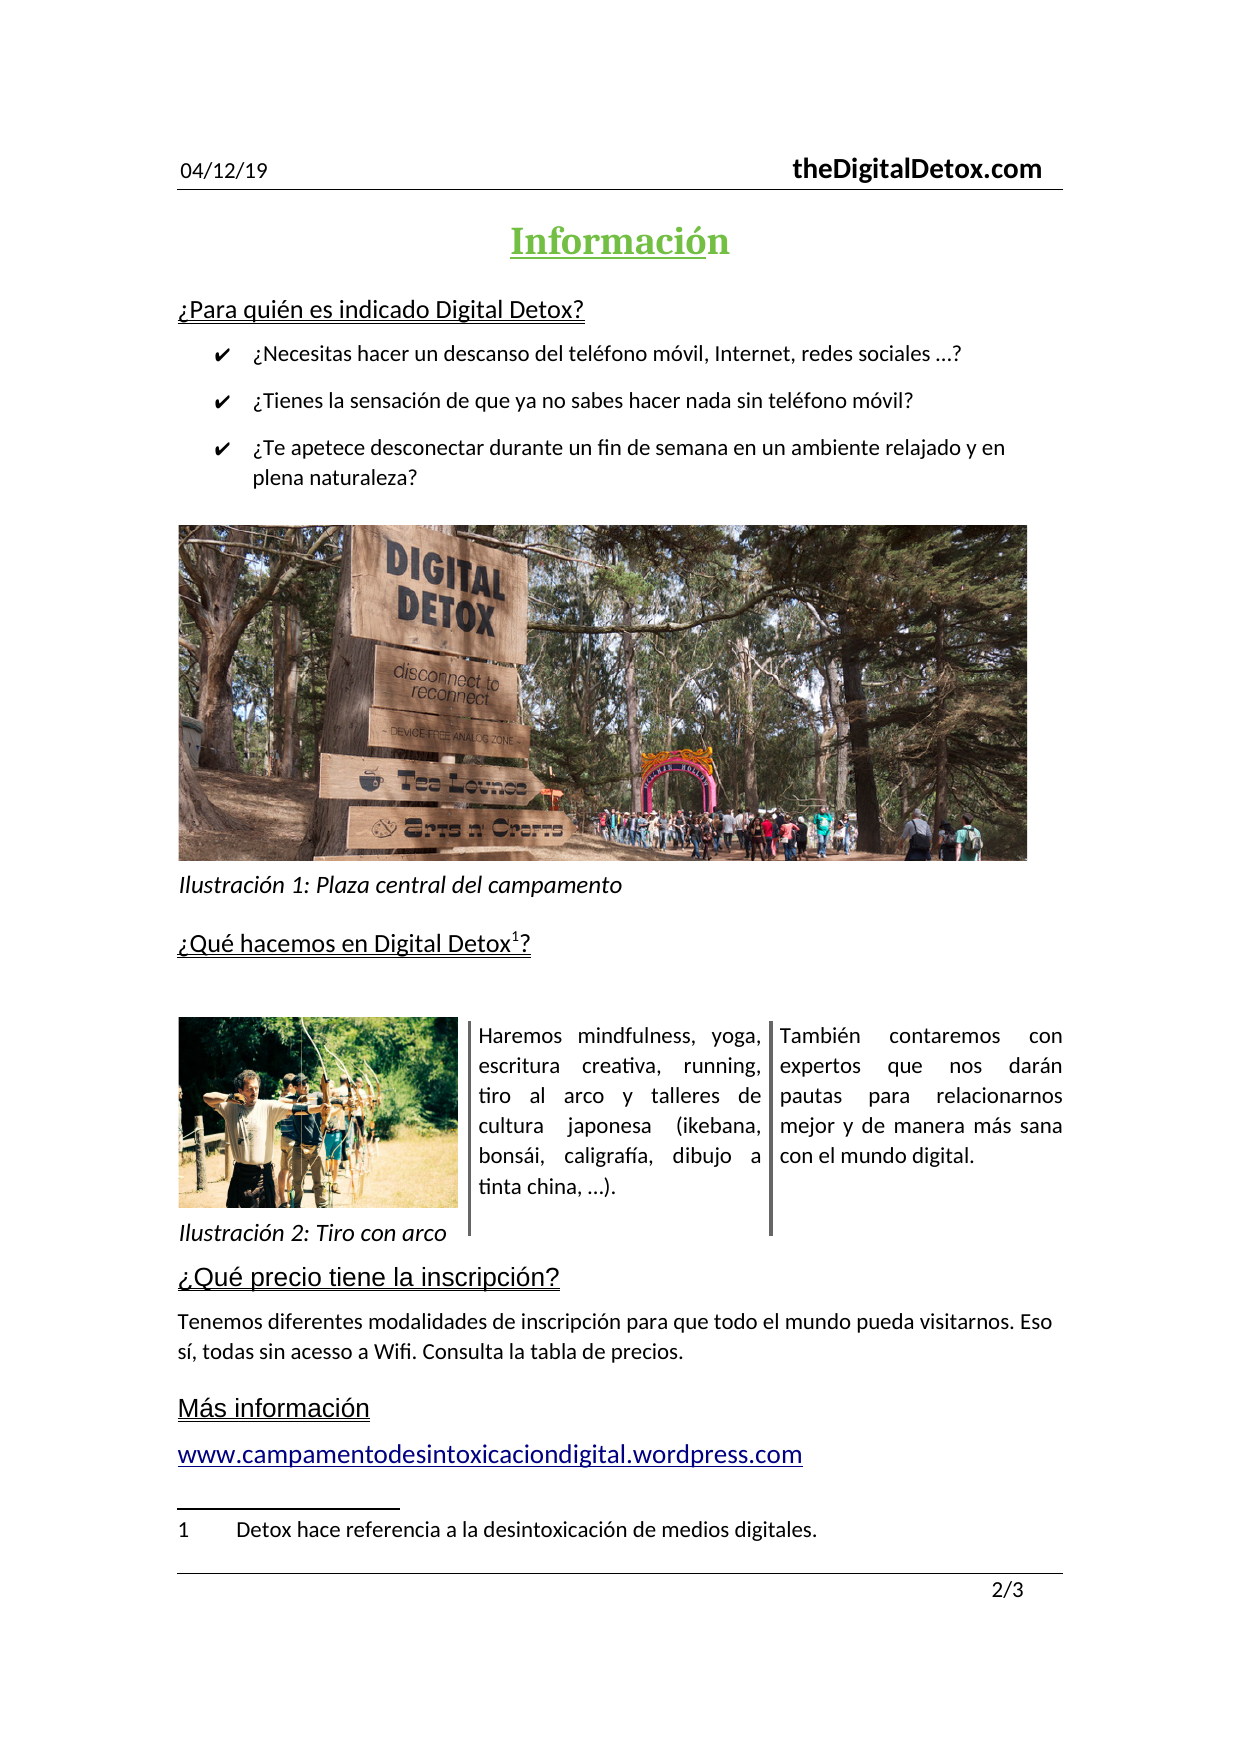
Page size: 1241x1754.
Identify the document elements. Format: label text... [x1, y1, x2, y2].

list ¿Tienes la sensación de que ya no sabes hacer nada sin teléfono móvil? [215, 386, 1063, 414]
picture [178, 1017, 458, 1208]
text También contaremos con expertos que nos darán pautas para relacionarnos mejor y de manera más sana con el mundo digital. [779, 1021, 1063, 1169]
list ¿Necesitas hacer un descanso del teléfono móvil, Internet, redes sociales …? [215, 339, 1063, 368]
subtitle Información [177, 219, 1063, 264]
text Tenemos diferentes modalidades de inscripción para que todo el mundo pueda visitarnos. Eso sí, todas sin acesso a Wifi. Consulta la tabla de precios. [177, 1307, 1063, 1365]
text www.campamentodesintoxicaciondigital.wordpress.com [177, 1437, 1063, 1471]
picture [178, 525, 1028, 861]
text Ilustración 1: Plaza central del campamento [179, 861, 1027, 899]
subtitle ¿Qué precio tiene la inscripción? [177, 1262, 1063, 1292]
text Ilustración 2: Tiro con arco [178, 1208, 458, 1247]
subtitle Más información [177, 1392, 1063, 1423]
text Haremos mindfulness, yoga, escritura creativa, running, tiro al arco y talleres de cultura japonesa (ikebana, bonsái, caligrafía, dibujo a tinta china, …). [478, 1021, 762, 1200]
text Detox hace referencia a la desintoxicación de medios digitales. [177, 1515, 1063, 1543]
subtitle ¿Para quién es indicado Digital Detox? [177, 292, 1063, 324]
subtitle ¿Qué hacemos en Digital Detox? [177, 513, 1063, 959]
list ¿Te apetece desconectar durante un fin de semana en un ambiente relajado y en plena naturaleza? [215, 433, 1063, 492]
